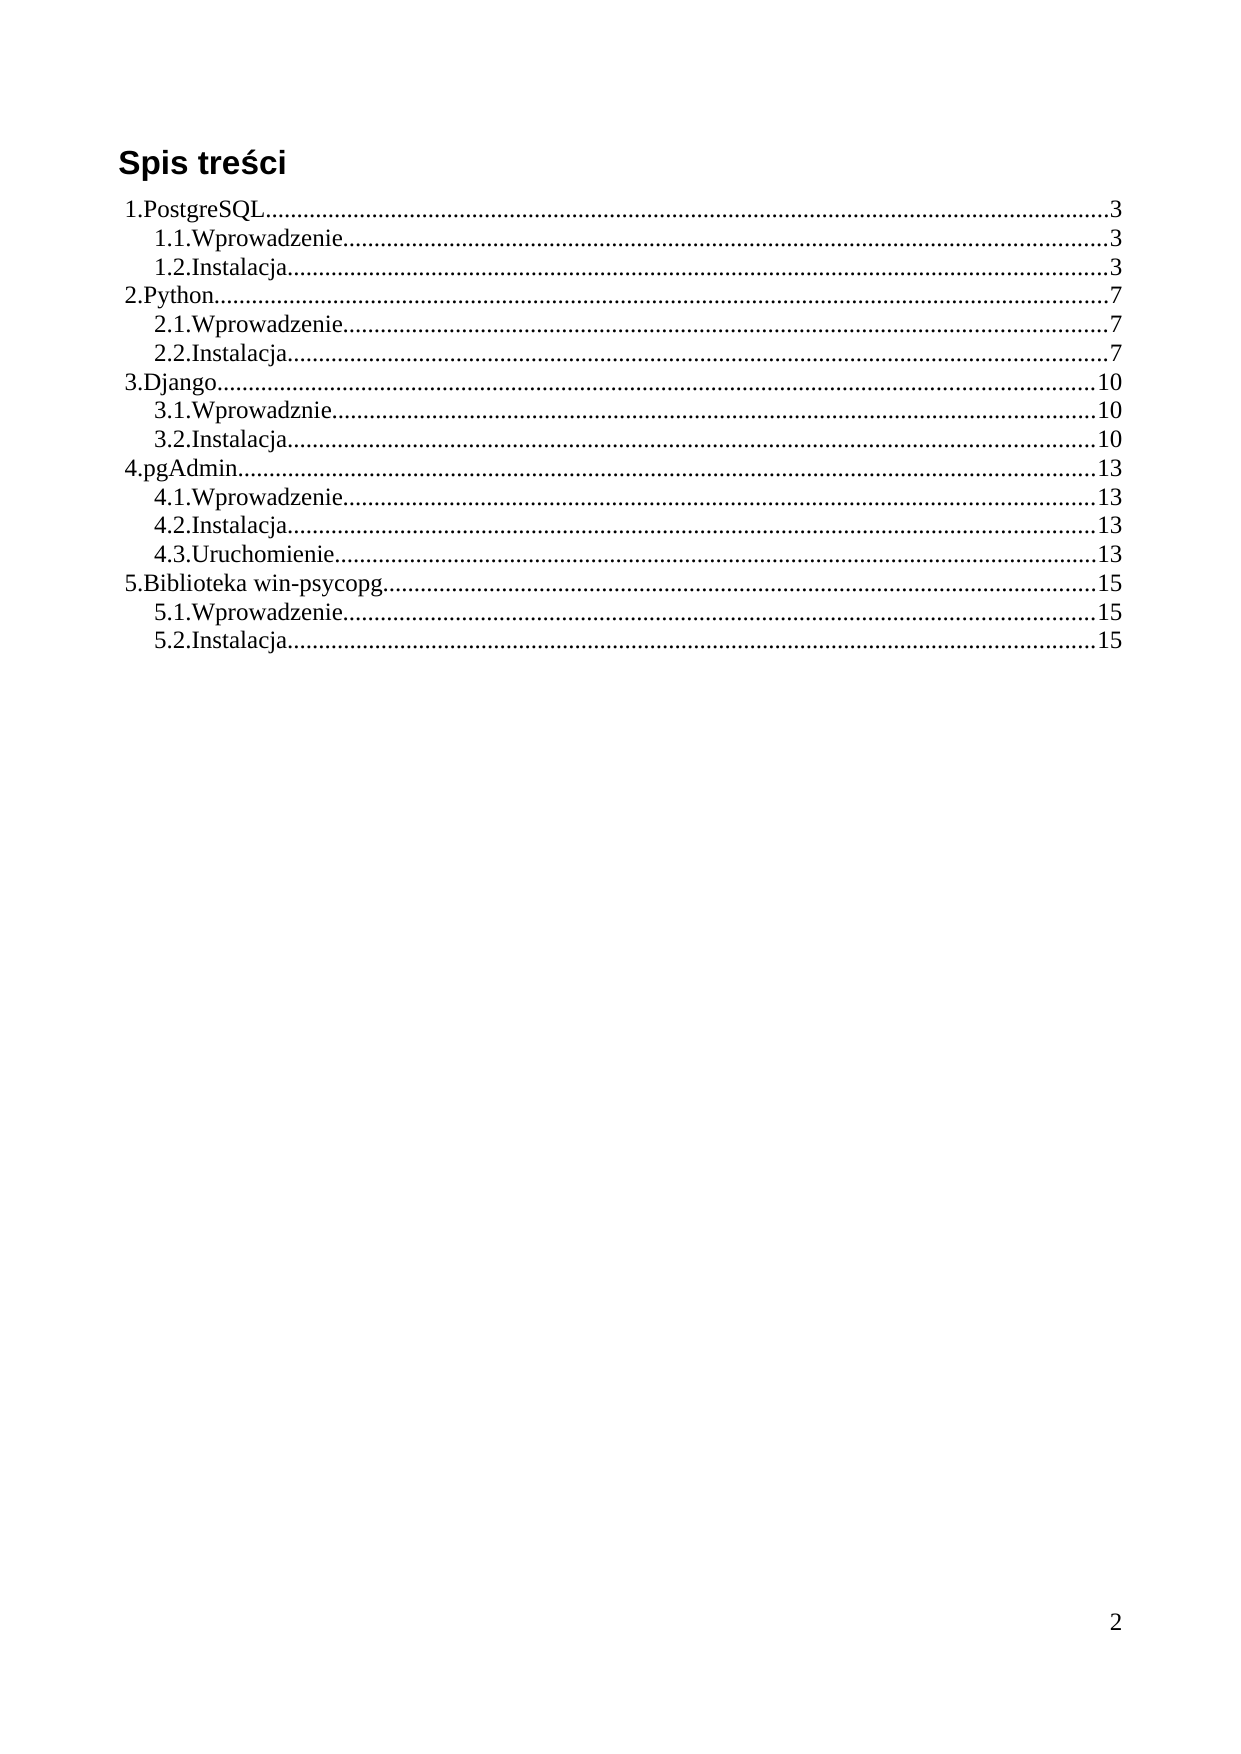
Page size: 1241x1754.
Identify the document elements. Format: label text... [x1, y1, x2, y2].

text 3.Django 10 [118, 367, 1122, 395]
text 5.Biblioteka win-psycopg 15 [118, 568, 1122, 597]
text 1.1.Wprowadzenie 3 [148, 223, 1122, 252]
text 5.1.Wprowadzenie 15 [148, 597, 1122, 625]
text 1.2.Instalacja 3 [148, 252, 1122, 280]
text 1.PostgreSQL 3 [118, 194, 1122, 223]
text 4.1.Wprowadzenie 13 [148, 482, 1122, 510]
text 2.1.Wprowadzenie 7 [148, 309, 1122, 338]
text 4.3.Uruchomienie 13 [148, 539, 1122, 568]
text 4.pgAdmin 13 [118, 453, 1122, 482]
text 2.2.Instalacja 7 [148, 338, 1122, 367]
text 4.2.Instalacja 13 [148, 510, 1122, 539]
text 2.Python 7 [118, 280, 1122, 309]
subtitle Spis treści [118, 143, 1122, 182]
text 3.2.Instalacja 10 [148, 424, 1122, 453]
text 3.1.Wprowadznie 10 [148, 395, 1122, 424]
text 5.2.Instalacja 15 [148, 625, 1122, 654]
